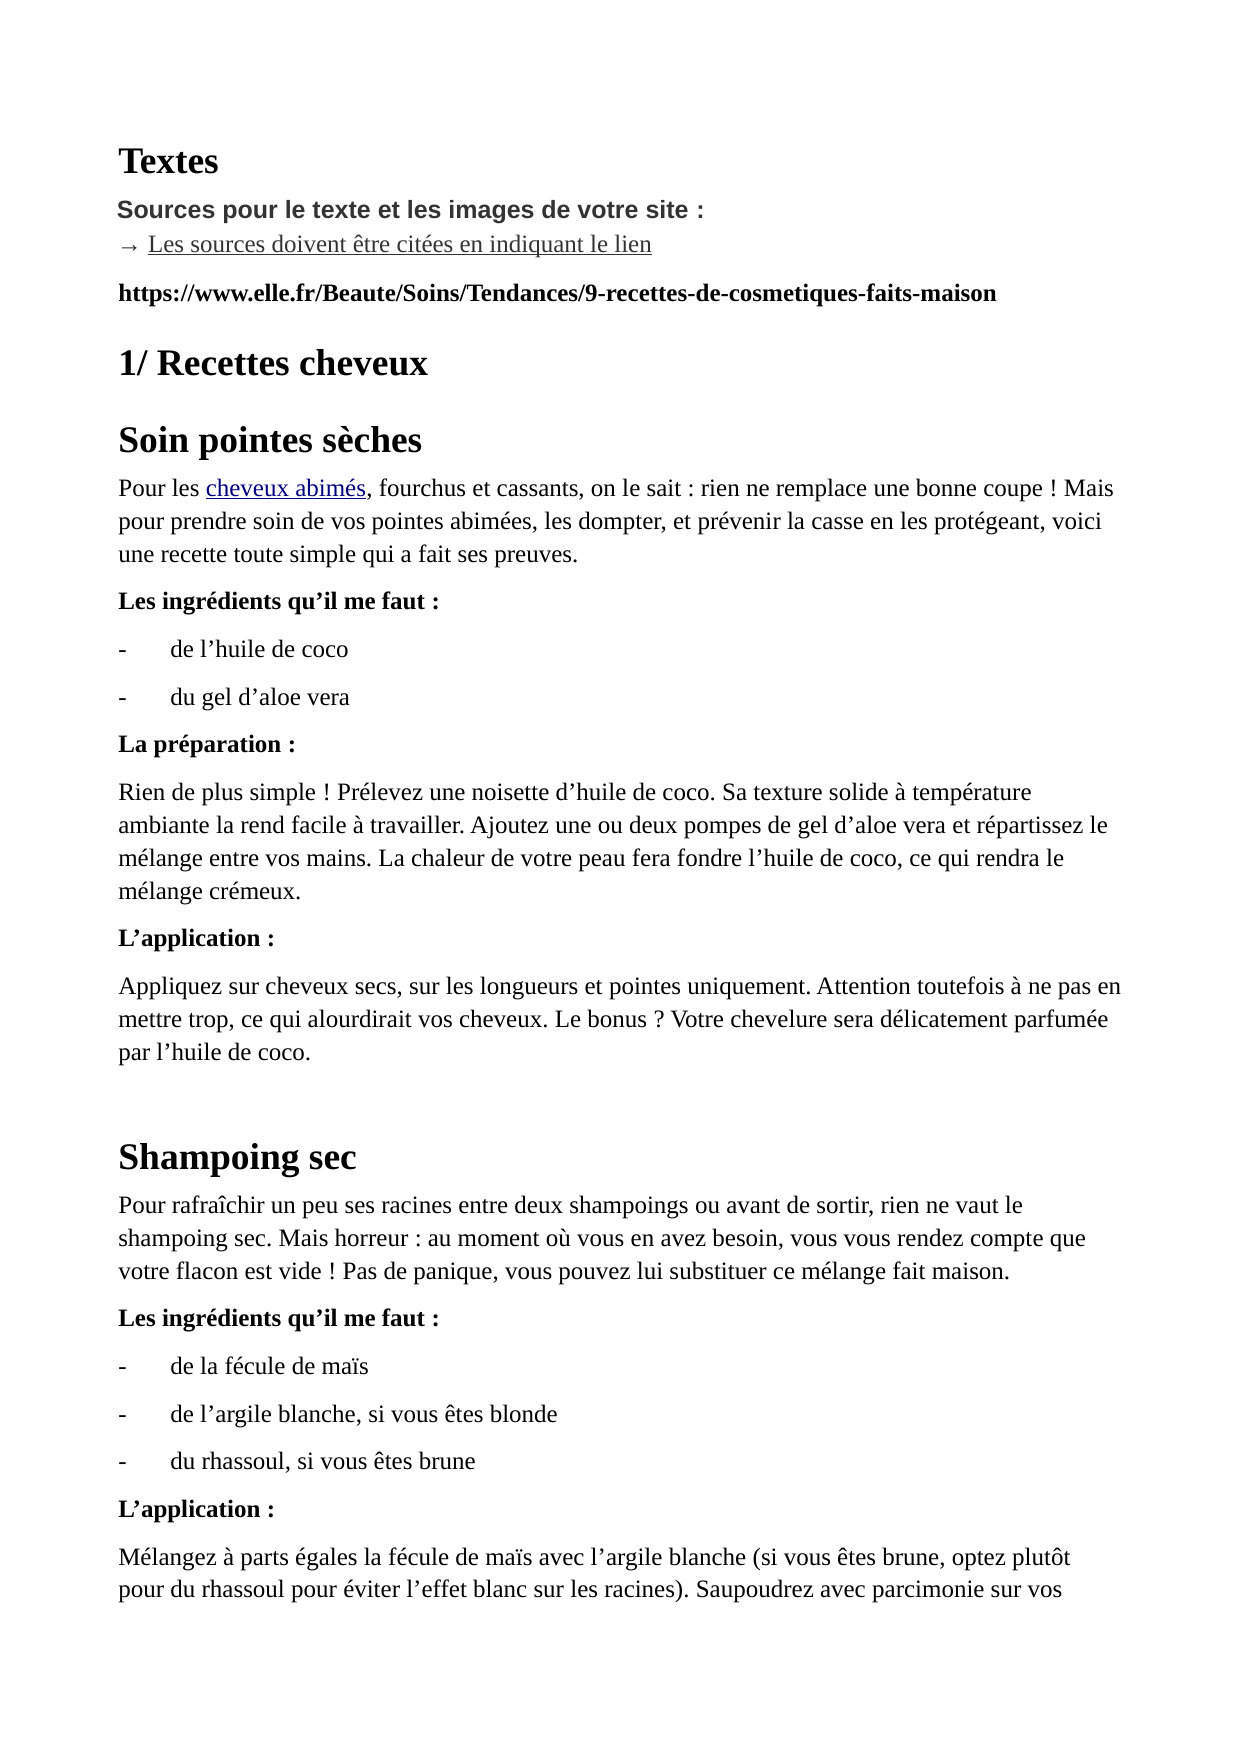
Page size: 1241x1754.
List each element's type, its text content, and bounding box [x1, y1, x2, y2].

text Pour les cheveux abimés, fourchus et cassants, on le sait : rien ne remplace une bonne coupe ! Mais pour prendre soin de vos pointes abimées, les dompter, et prévenir la casse en les protégeant, voici une recette toute simple qui a fait ses preuves. [118, 473, 1122, 567]
subtitle https://www.elle.fr/Beaute/Soins/Tendances/9-recettes-de-cosmetiques-faits-maison [118, 278, 1122, 307]
text - de l’huile de coco [118, 634, 1122, 663]
text - de la fécule de maïs [118, 1351, 1122, 1380]
text La préparation : [118, 729, 1122, 758]
subtitle Soin pointes sèches [118, 417, 1122, 460]
text - du rhassoul, si vous êtes brune [118, 1446, 1122, 1475]
subtitle 1/ Recettes cheveux [118, 341, 1122, 384]
text → Les sources doivent être citées en indiquant le lien [117, 229, 1122, 258]
text Pour rafraîchir un peu ses racines entre deux shampoings ou avant de sortir, rien ne vaut le shampoing sec. Mais horreur : au moment où vous en avez besoin, vous vous rendez compte que votre flacon est vide ! Pas de panique, vous pouvez lui substituer ce mélange fait maison. [118, 1190, 1122, 1285]
subtitle Shampoing sec [118, 1134, 1122, 1177]
text Les ingrédients qu’il me faut : [118, 1303, 1122, 1332]
text L’application : [118, 923, 1122, 952]
subtitle Sources pour le texte et les images de votre site : [117, 194, 1122, 223]
text Appliquez sur cheveux secs, sur les longueurs et pointes uniquement. Attention toutefois à ne pas en mettre trop, ce qui alourdirait vos cheveux. Le bonus ? Votre chevelure sera délicatement parfumée par l’huile de coco. [118, 971, 1122, 1066]
text Les ingrédients qu’il me faut : [118, 586, 1122, 615]
text L’application : [118, 1494, 1122, 1523]
text - de l’argile blanche, si vous êtes blonde [118, 1399, 1122, 1427]
subtitle Textes [118, 139, 1122, 182]
text Rien de plus simple ! Prélevez une noisette d’huile de coco. Sa texture solide à température ambiante la rend facile à travailler. Ajoutez une ou deux pompes de gel d’aloe vera et répartissez le mélange entre vos mains. La chaleur de votre peau fera fondre l’huile de coco, ce qui rendra le mélange crémeux. [118, 777, 1122, 904]
text Mélangez à parts égales la fécule de maïs avec l’argile blanche (si vous êtes brune, optez plutôt pour du rhassoul pour éviter l’effet blanc sur les racines). Saupoudrez avec parcimonie sur vos [118, 1542, 1122, 1603]
text - du gel d’aloe vera [118, 682, 1122, 710]
